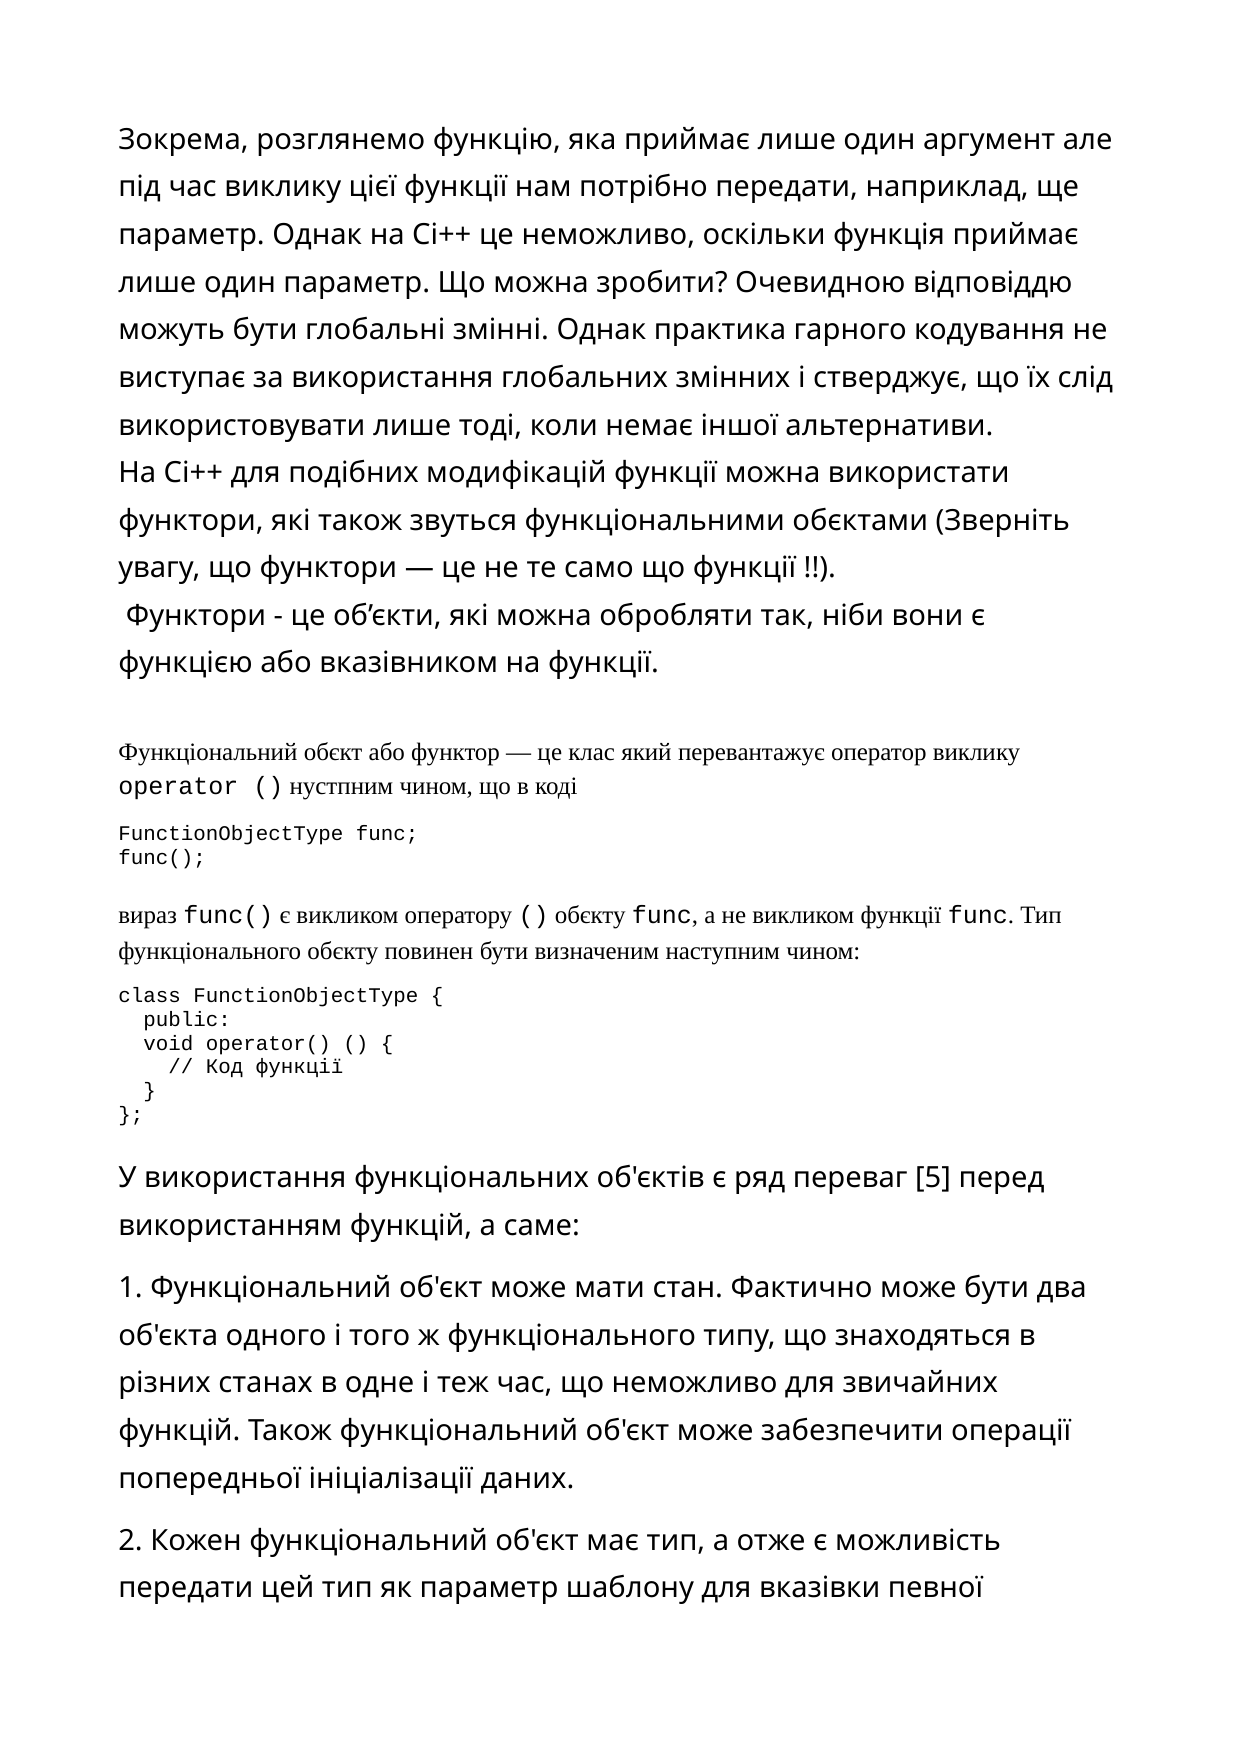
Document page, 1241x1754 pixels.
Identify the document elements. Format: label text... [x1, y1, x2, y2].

text 1. Функціональний об'єкт може мати стан. Фактично може бути два об'єкта одного і того ж функціонального типу, що знаходяться в різних станах в одне і теж час, що неможливо для звичайних функцій. Також функціональний об'єкт може забезпечити операції попередньої ініціалізації даних. [118, 1267, 1122, 1497]
text У використання функціональних об'єктів є ряд переваг [5] перед використанням функцій, а саме: [118, 1157, 1122, 1244]
text class FunctionObjectType { [118, 985, 1122, 1009]
text вираз func() є викликом оператору () обєкту func, а не викликом функції func. Тип функціонального обєкту повинен бути визначеним наступним чином: [118, 900, 1122, 965]
text func(); [118, 847, 1122, 870]
text void operator() () { [118, 1033, 1122, 1056]
text Функтори - це об’єкти, які можна обробляти так, ніби вони є функцією або вказівником на функції. [118, 594, 1122, 681]
text 2. Кожен функціональний об'єкт має тип, а отже є можливість передати цей тип як параметр шаблону для вказівки певної [118, 1519, 1122, 1606]
text }; [118, 1104, 1122, 1127]
text } [118, 1080, 1122, 1104]
text FunctionObjectType func; [118, 823, 1122, 847]
text На Сі++ для подібних модифікацій функції можна використати функтори, які також звуться функціональними обєктами (Зверніть увагу, що функтори — це не те само що функції !!). [118, 451, 1122, 586]
text // Код функції [118, 1056, 1122, 1080]
text Функціональний обєкт або функтор — це клас який перевантажує оператор виклику operator () нустпним чином, що в коді [118, 737, 1122, 802]
text Зокрема, розглянемо функцію, яка приймає лише один аргумент але під час виклику цієї функції нам потрібно передати, наприклад, ще параметр. Однак на Сі++ це неможливо, оскільки функція приймає лише один параметр. Що можна зробити? Очевидною відповіддю можуть бути глобальні змінні. Однак практика гарного кодування не виступає за використання глобальних змінних і стверджує, що їх слід використовувати лише тоді, коли немає іншої альтернативи. [118, 118, 1122, 443]
text public: [118, 1009, 1122, 1033]
